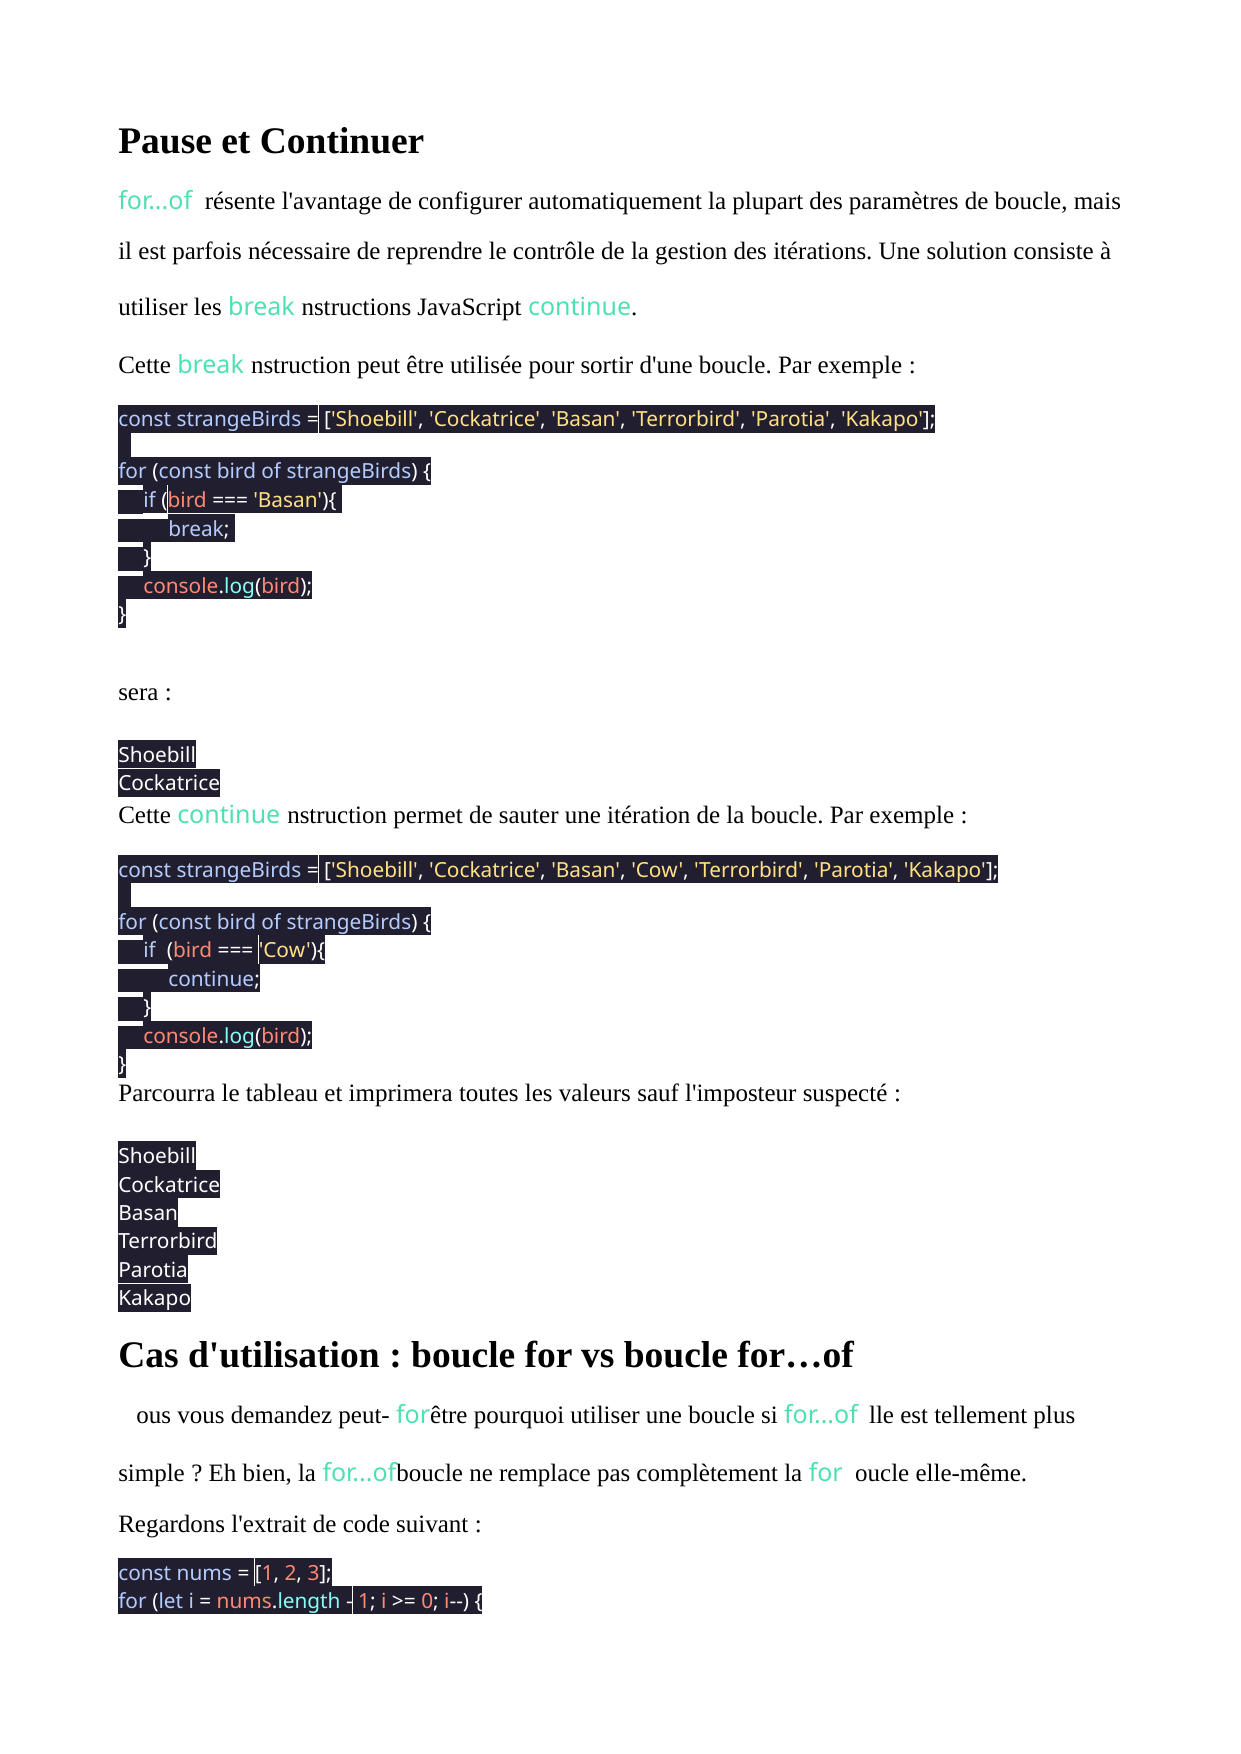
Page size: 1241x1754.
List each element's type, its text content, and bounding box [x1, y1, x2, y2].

text for...ofprésente l'avantage de configurer automatiquement la plupart des paramètres de boucle, mais il est parfois nécessaire de reprendre le contrôle de la gestion des itérations. Une solution consiste à utiliser les breakinstructions JavaScript continue. [118, 182, 1122, 323]
text Shoebill [118, 1141, 1122, 1170]
text break; [118, 514, 1122, 542]
subtitle Cas d'utilisation : boucle for vs boucle for…of [118, 1333, 1122, 1376]
text Kakapo [118, 1283, 1122, 1312]
text Cette continueinstruction permet de sauter une itération de la boucle. Par exemple : [118, 797, 1122, 831]
text for (let i = nums.length - 1; i >= 0; i--) { [118, 1586, 1122, 1614]
text const strangeBirds = ['Shoebill', 'Cockatrice', 'Basan', 'Terrorbird', 'Parotia', 'Kakapo']; [118, 404, 1122, 433]
text console.log(bird); [118, 571, 1122, 599]
text Cette breakinstruction peut être utilisée pour sortir d'une boucle. Par exemple : [118, 347, 1122, 381]
text continue; [118, 964, 1122, 992]
text Cockatrice [118, 768, 1122, 797]
text Basan [118, 1198, 1122, 1227]
text Le tableau sera parcouru jusqu'à rencontrer le grand Basan mythique , puis il quittera. Le résultat sera : [118, 628, 1122, 705]
text } [118, 599, 1122, 628]
subtitle Pause et Continuer [118, 118, 1122, 161]
text Vous vous demandez peut- forêtre pourquoi utiliser une boucle si for...ofelle est tellement plus simple ? Eh bien, la for...ofboucle ne remplace pas complètement la forboucle elle-même. Regardons l'extrait de code suivant : [118, 1397, 1122, 1538]
text Parcourra le tableau et imprimera toutes les valeurs sauf l'imposteur suspecté : [118, 1078, 1122, 1107]
text Parotia [118, 1255, 1122, 1283]
text Shoebill [118, 740, 1122, 768]
text if (bird === 'Cow'){ [118, 935, 1122, 964]
text const strangeBirds = ['Shoebill', 'Cockatrice', 'Basan', 'Cow', 'Terrorbird', 'Parotia', 'Kakapo']; [118, 855, 1122, 883]
text for (const bird of strangeBirds) { [118, 457, 1122, 485]
text } [118, 992, 1122, 1021]
text Terrorbird [118, 1227, 1122, 1255]
text for (const bird of strangeBirds) { [118, 907, 1122, 935]
text if (bird === 'Basan'){ [118, 485, 1122, 514]
text Cockatrice [118, 1170, 1122, 1198]
text } [118, 542, 1122, 571]
text } [118, 1049, 1122, 1078]
text const nums = [1, 2, 3]; [118, 1558, 1122, 1586]
text console.log(bird); [118, 1021, 1122, 1049]
